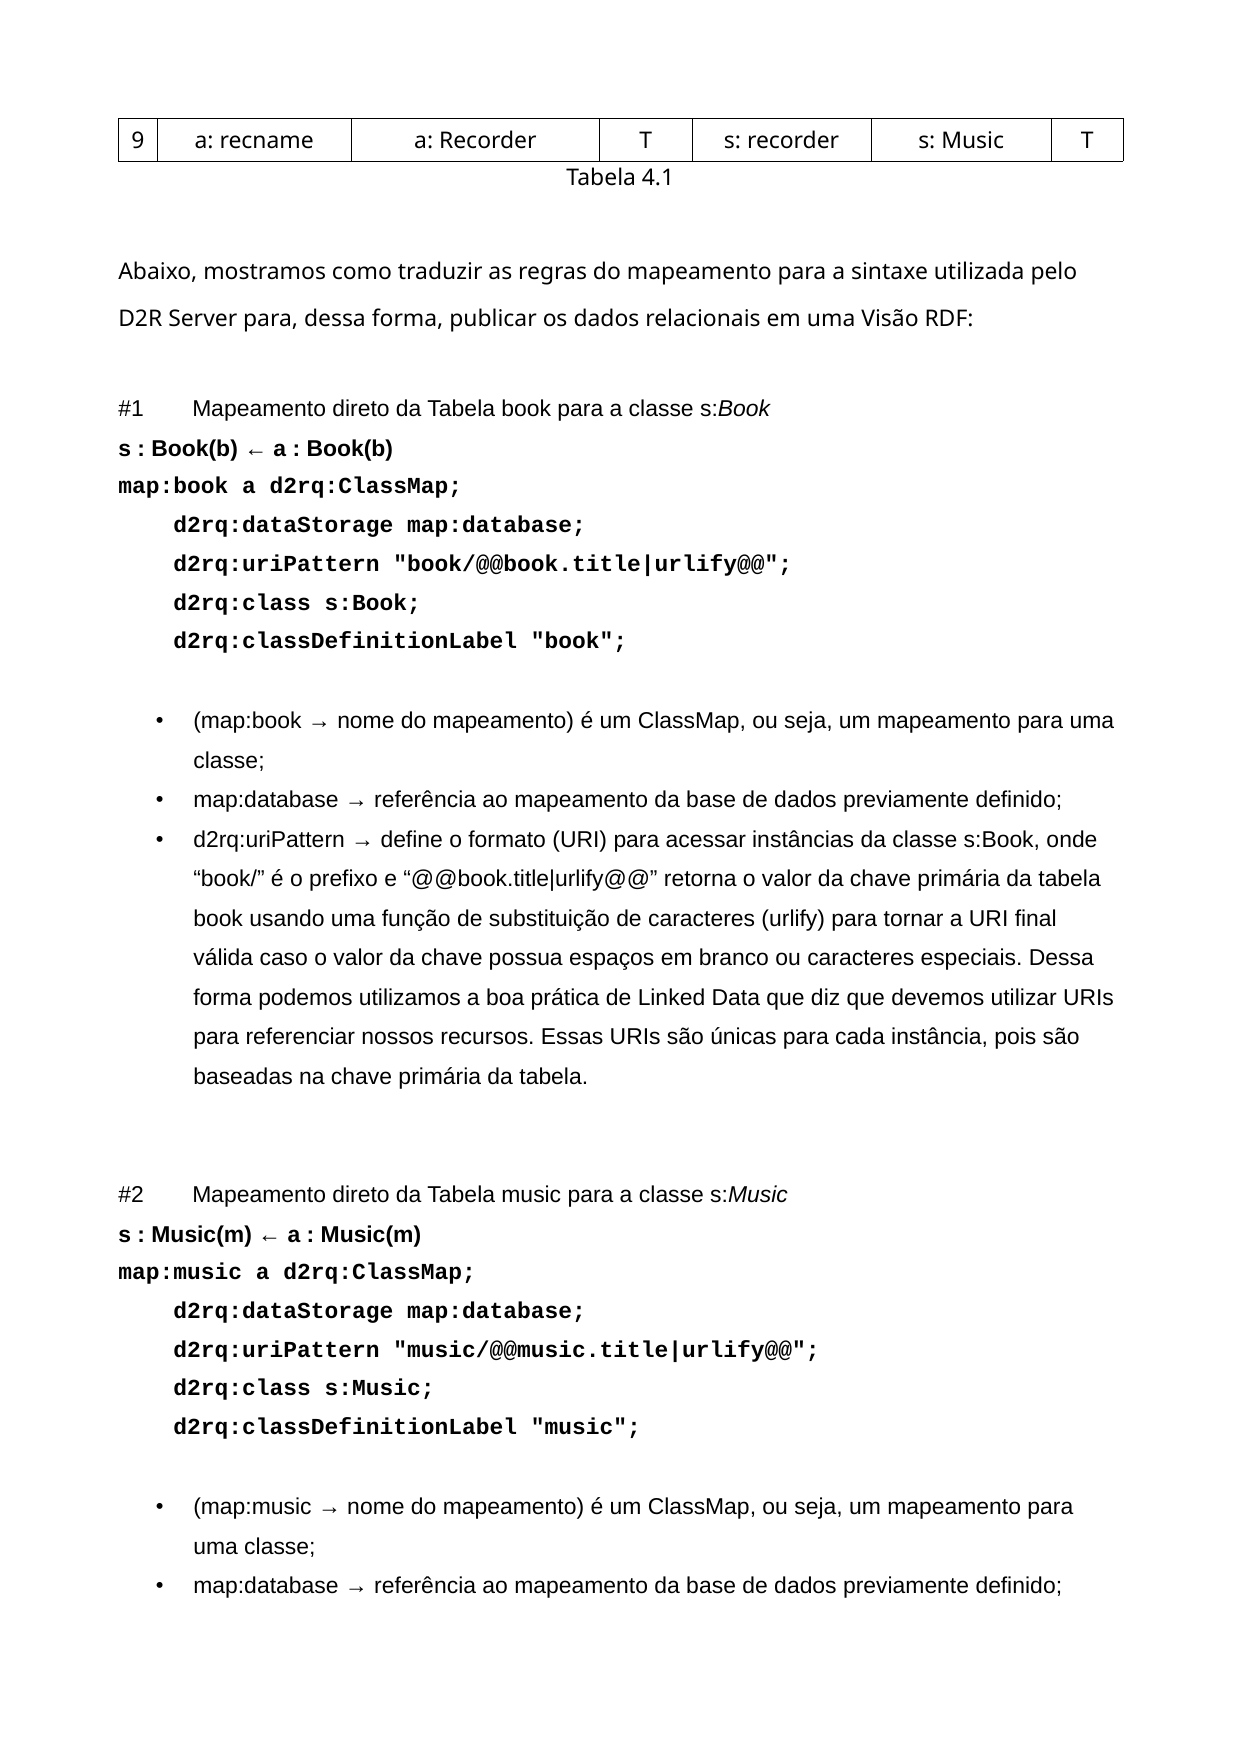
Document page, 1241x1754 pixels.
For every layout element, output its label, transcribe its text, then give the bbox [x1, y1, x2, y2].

list map:database → referência ao mapeamento da base de dados previamente definido; [156, 1572, 1122, 1599]
list d2rq:uriPattern → define o formato (URI) para acessar instâncias da classe s:Book, onde “book/” é o prefixo e “@@book.title|urlify@@” retorna o valor da chave primária da tabela book usando uma função de substituição de caracteres (urlify) para tornar a URI final válida caso o valor da chave possua espaços em branco ou caracteres especiais. Dessa forma podemos utilizamos a boa prática de Linked Data que diz que devemos utilizar URIs para referenciar nossos recursos. Essas URIs são únicas para cada instância, pois são baseadas na chave primária da tabela. [156, 826, 1122, 1089]
table_cell 9 [119, 119, 157, 161]
text d2rq:classDefinitionLabel "music"; [118, 1416, 1122, 1442]
text d2rq:class s:Book; [118, 591, 1122, 617]
text s : Book(b) ← a : Book(b) [118, 435, 1122, 461]
text d2rq:class s:Music; [118, 1377, 1122, 1403]
table_cell s: recorder [693, 119, 871, 161]
text map:music a d2rq:ClassMap; [118, 1260, 1122, 1286]
table_cell Τ [600, 119, 692, 161]
text s : Music(m) ← a : Music(m) [118, 1221, 1122, 1247]
text d2rq:classDefinitionLabel "book"; [118, 630, 1122, 656]
text d2rq:uriPattern "music/@@music.title|urlify@@"; [118, 1338, 1122, 1364]
table_cell Τ [1052, 119, 1123, 161]
text Tabela 4.1 [118, 162, 1122, 192]
table_cell s: Music [872, 119, 1051, 161]
text #1 Mapeamento direto da Tabela book para a classe s:Book [118, 395, 1122, 422]
text map:book a d2rq:ClassMap; [118, 474, 1122, 500]
text d2rq:dataStorage map:database; [118, 513, 1122, 539]
text d2rq:dataStorage map:database; [118, 1299, 1122, 1325]
text Abaixo, mostramos como traduzir as regras do mapeamento para a sintaxe utilizada pelo D2R Server para, dessa forma, publicar os dados relacionais em uma Visão RDF: [118, 255, 1122, 333]
table_cell a: recname [158, 119, 351, 161]
table_cell a: Recorder [352, 119, 599, 161]
text #2 Mapeamento direto da Tabela music para a classe s:Music [118, 1181, 1122, 1208]
text d2rq:uriPattern "book/@@book.title|urlify@@"; [118, 552, 1122, 578]
list (map:book → nome do mapeamento) é um ClassMap, ou seja, um mapeamento para uma classe; [156, 707, 1122, 773]
list (map:music → nome do mapeamento) é um ClassMap, ou seja, um mapeamento para uma classe; [156, 1493, 1122, 1559]
list map:database → referência ao mapeamento da base de dados previamente definido; [156, 786, 1122, 813]
